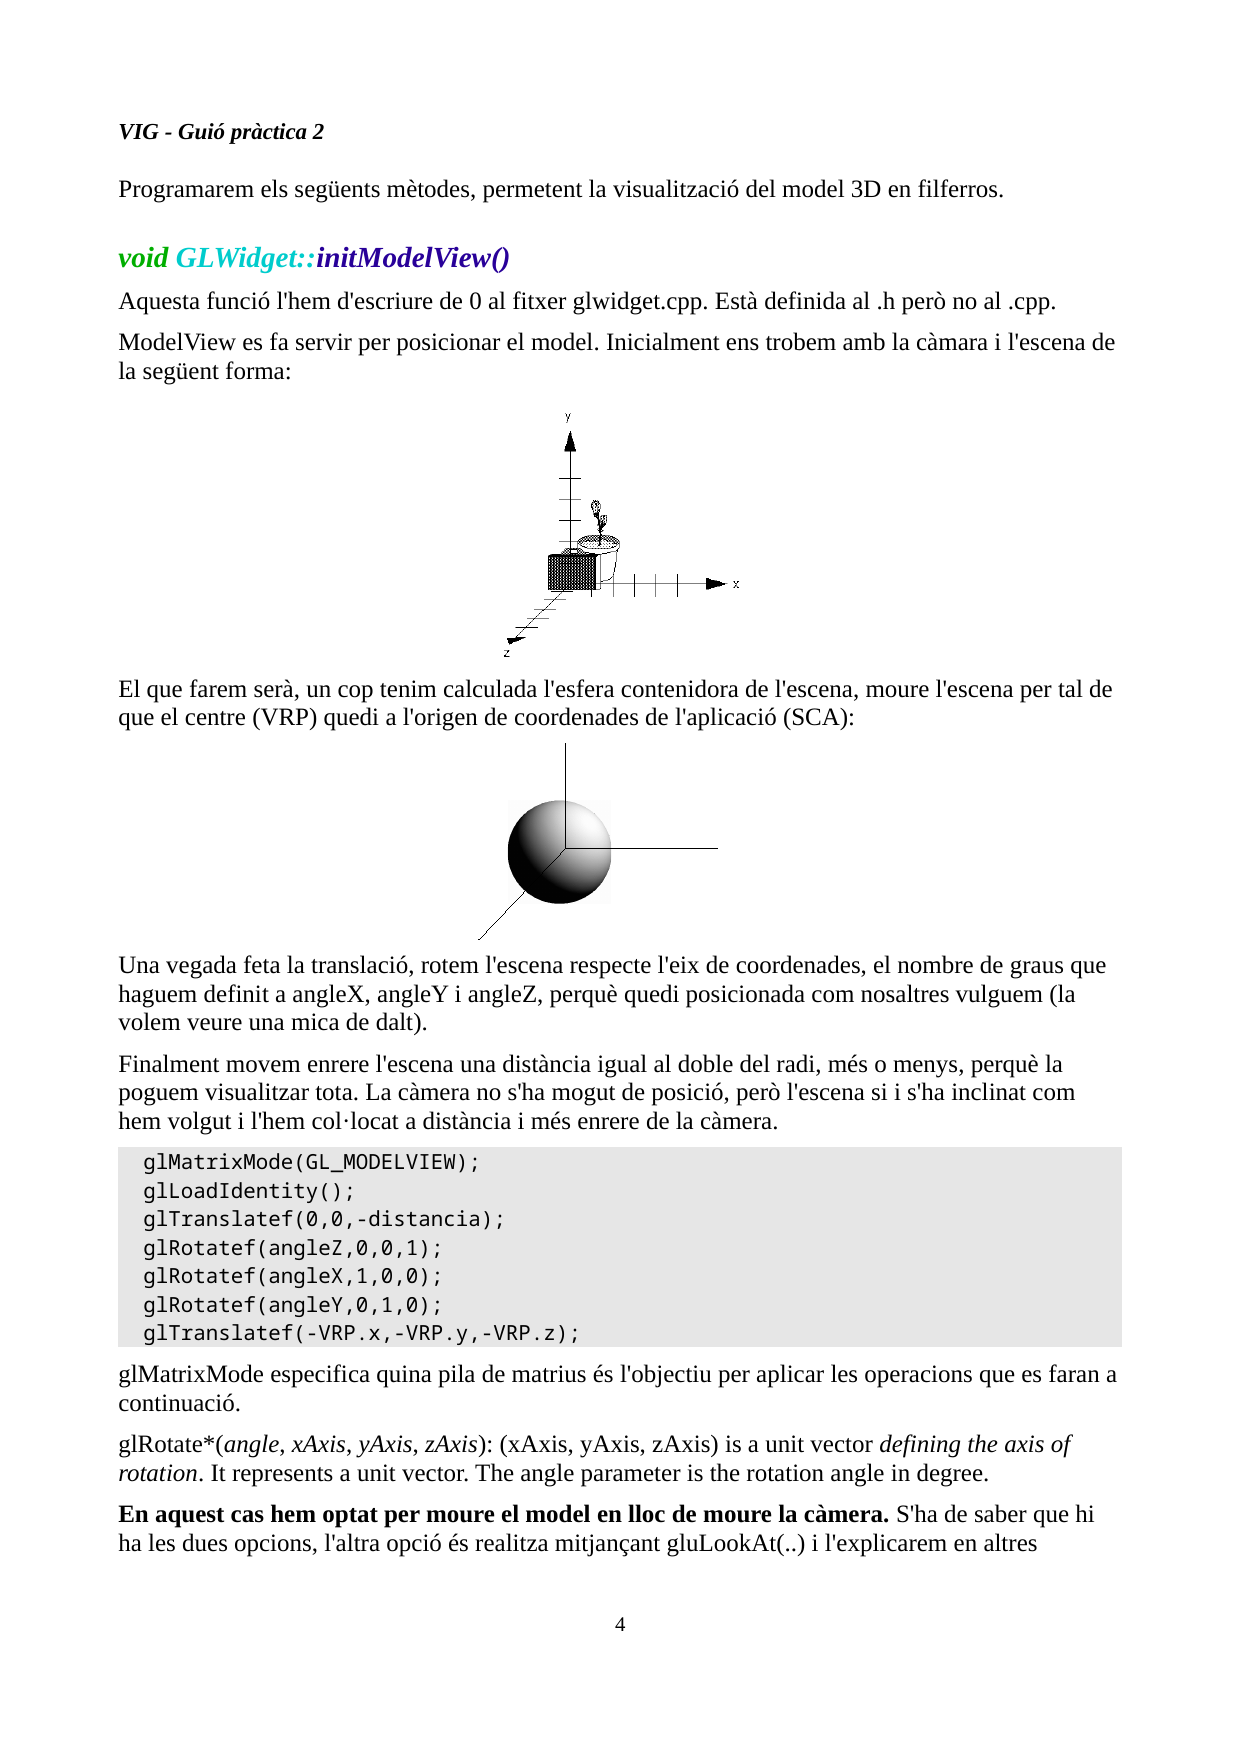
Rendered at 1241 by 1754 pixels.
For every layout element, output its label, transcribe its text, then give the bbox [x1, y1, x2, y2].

picture [566, 800, 612, 848]
text Finalment movem enrere l'escena una distància igual al doble del radi, més o menys, perquè la poguem visualitzar tota. La càmera no s'ha mogut de posició, però l'escena si i s'ha inclinat com hem volgut i l'hem col·locat a distància i més enrere de la càmera. [118, 1049, 1122, 1135]
text glMatrixMode especifica quina pila de matrius és l'objectiu per aplicar les operacions que es faran a continuació. [118, 1359, 1122, 1417]
text Aquesta funció l'hem d'escriure de 0 al fitxer glwidget.cpp. Està definida al .h però no al .cpp. [118, 286, 1122, 315]
text Una vegada feta la translació, rotem l'escena respecte l'eix de coordenades, el nombre de graus que haguem definit a angleX, angleY i angleZ, perquè quedi posicionada com nosaltres vulguem (la volem veure una mica de dalt). [118, 950, 1122, 1036]
text En aquest cas hem optat per moure el model en lloc de moure la càmera. S'ha de saber que hi ha les dues opcions, l'altra opció és realitza mitjançant gluLookAt(..) i l'explicarem en altres [118, 1499, 1122, 1557]
text glRotate*(angle, xAxis, yAxis, zAxis): (xAxis, yAxis, zAxis) is a unit vector defining the axis of rotation. It represents a unit vector. The angle parameter is the rotation angle in degree. [118, 1429, 1122, 1487]
text Programarem els següents mètodes, permetent la visualització del model 3D en filferros. [118, 174, 1122, 203]
text El que farem serà, un cop tenim calculada l'esfera contenidora de l'escena, moure l'escena per tal de que el centre (VRP) quedi a l'origen de coordenades de l'aplicació (SCA): [118, 674, 1122, 731]
text glMatrixMode(GL_MODELVIEW); glLoadIdentity(); glTranslatef(0,0,-distancia); glRotatef(angleZ,0,0,1); glRotatef(angleX,1,0,0); glRotatef(angleY,0,1,0); glTranslatef(-VRP.x,-VRP.y,-VRP.z); [118, 1147, 1122, 1347]
text ModelView es fa servir per posicionar el model. Inicialment ens trobem amb la càmara i l'escena de la següent forma: [118, 327, 1122, 385]
picture [507, 800, 612, 904]
picture [490, 397, 750, 667]
subtitle void GLWidget::initModelView() [118, 240, 1122, 274]
